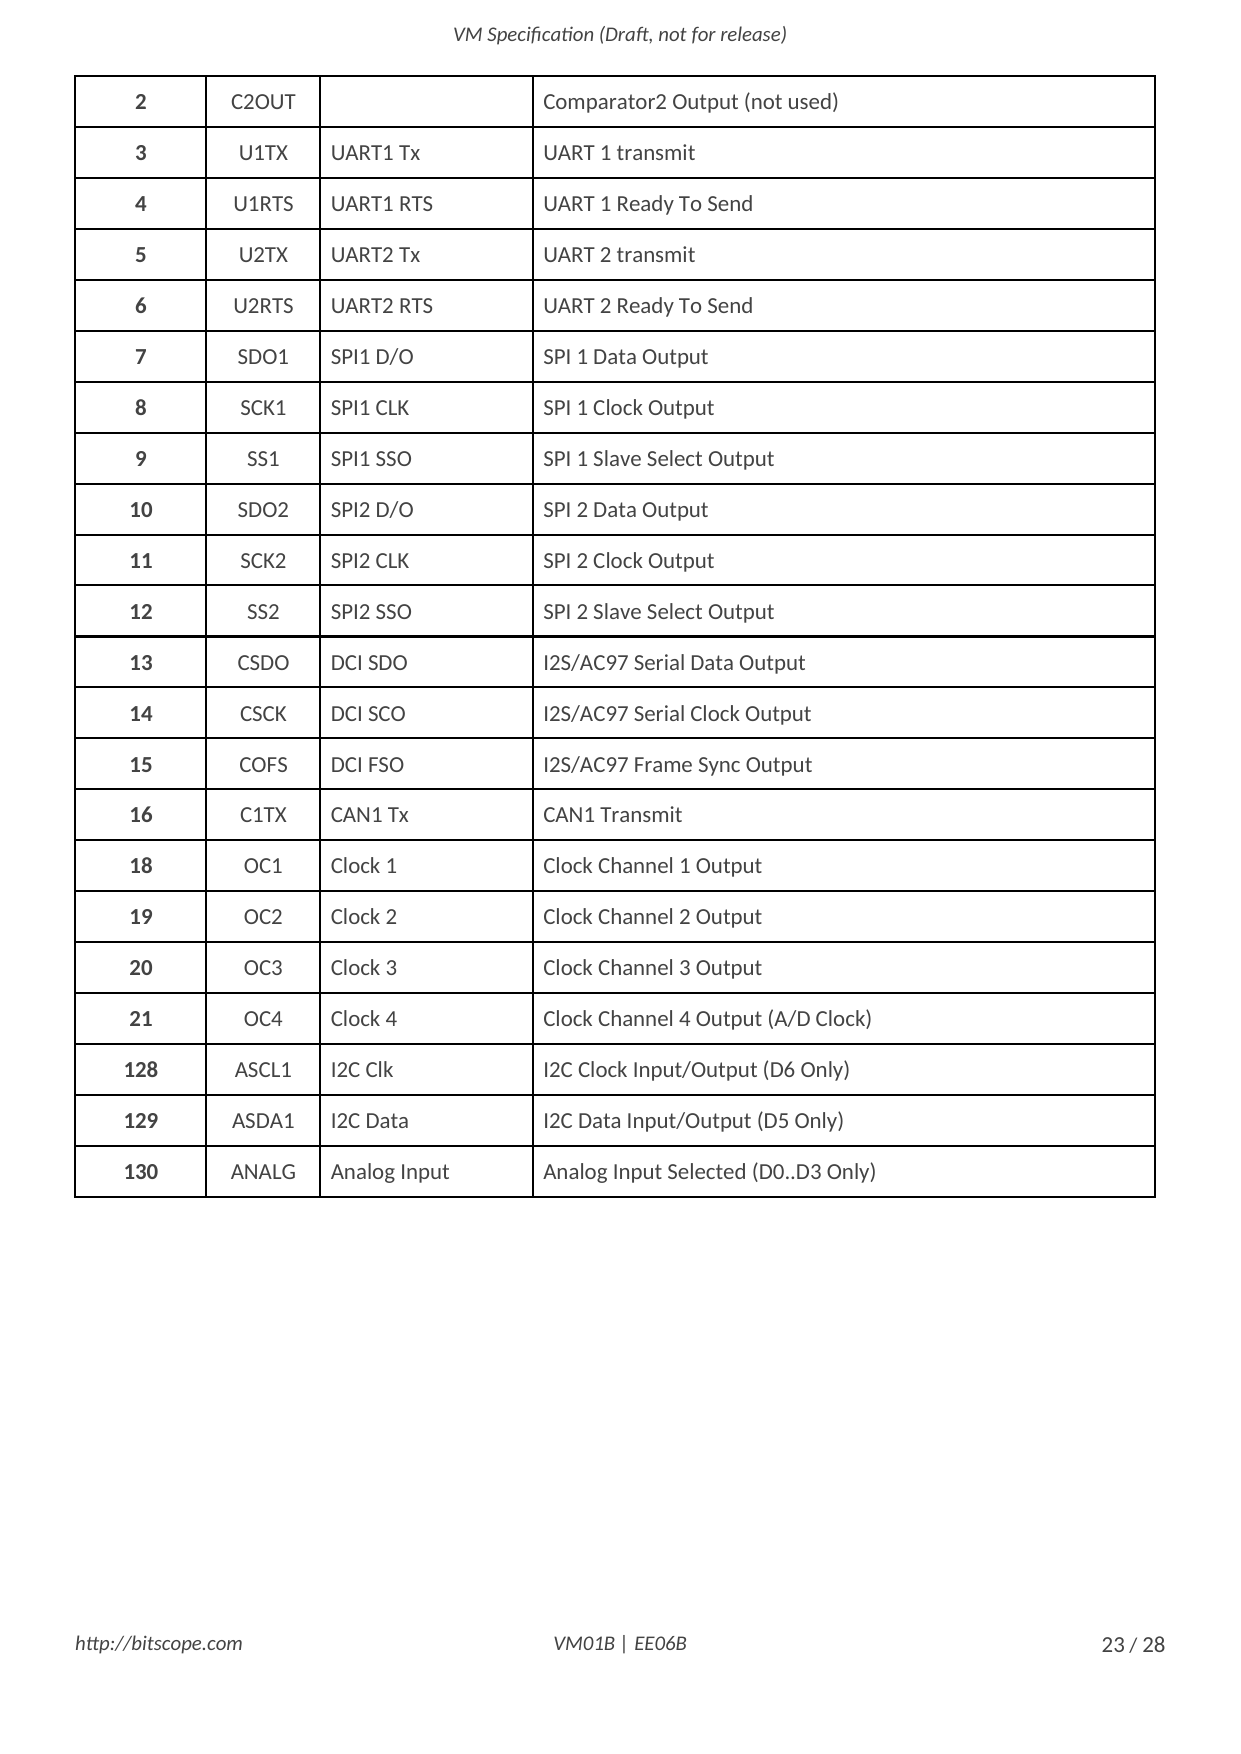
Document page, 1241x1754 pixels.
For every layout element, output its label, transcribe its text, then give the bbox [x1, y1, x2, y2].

table_cell CSCK [207, 688, 319, 737]
table_cell Clock Channel 2 Output [534, 892, 1154, 941]
table_cell I2S/AC97 Frame Sync Output [534, 739, 1154, 788]
table_cell DCI SDO [321, 638, 532, 686]
table_cell SPI1 CLK [321, 383, 532, 432]
table_cell 128 [76, 1045, 205, 1094]
table_cell ASCL1 [207, 1045, 319, 1094]
table_cell Clock Channel 1 Output [534, 841, 1154, 890]
table_cell U1TX [207, 128, 319, 177]
table_cell OC2 [207, 892, 319, 941]
table_cell U2TX [207, 230, 319, 279]
table_cell 20 [76, 943, 205, 992]
table_cell I2C Clk [321, 1045, 532, 1094]
table_cell UART 2 Ready To Send [534, 281, 1154, 330]
table_cell 5 [76, 230, 205, 279]
table_cell UART2 RTS [321, 281, 532, 330]
table_cell Clock 3 [321, 943, 532, 992]
table_cell CAN1 Transmit [534, 790, 1154, 839]
table_cell 18 [76, 841, 205, 890]
table_cell 11 [76, 536, 205, 584]
table_cell 10 [76, 485, 205, 533]
table_cell SPI2 CLK [321, 536, 532, 584]
table_cell 8 [76, 383, 205, 432]
table_cell UART1 RTS [321, 179, 532, 228]
table_cell UART 1 transmit [534, 128, 1154, 177]
table_cell CSDO [207, 638, 319, 686]
table_cell DCI FSO [321, 739, 532, 788]
table_cell U2RTS [207, 281, 319, 330]
table_cell 13 [76, 638, 205, 686]
table_cell Analog Input Selected (D0..D3 Only) [534, 1147, 1154, 1196]
table_cell OC4 [207, 994, 319, 1043]
table_cell UART2 Tx [321, 230, 532, 279]
table_cell 2 [76, 77, 205, 126]
table_cell SDO2 [207, 485, 319, 533]
table_cell SDO1 [207, 332, 319, 381]
table_cell 19 [76, 892, 205, 941]
table_cell I2C Data Input/Output (D5 Only) [534, 1096, 1154, 1145]
table_cell 4 [76, 179, 205, 228]
table_cell DCI SCO [321, 688, 532, 737]
table_cell SPI2 SSO [321, 586, 532, 635]
table_cell 3 [76, 128, 205, 177]
table_cell C1TX [207, 790, 319, 839]
table_cell 130 [76, 1147, 205, 1196]
table_cell 21 [76, 994, 205, 1043]
table_cell SPI 2 Slave Select Output [534, 586, 1154, 635]
table_cell ASDA1 [207, 1096, 319, 1145]
table_cell I2S/AC97 Serial Clock Output [534, 688, 1154, 737]
table_cell CAN1 Tx [321, 790, 532, 839]
table_cell COFS [207, 739, 319, 788]
table_cell OC3 [207, 943, 319, 992]
table_cell UART 2 transmit [534, 230, 1154, 279]
table_cell ANALG [207, 1147, 319, 1196]
table_cell SPI 1 Slave Select Output [534, 434, 1154, 482]
table_cell 7 [76, 332, 205, 381]
table_cell 15 [76, 739, 205, 788]
table_cell Analog Input [321, 1147, 532, 1196]
table_cell Clock Channel 3 Output [534, 943, 1154, 992]
table_cell SPI 2 Data Output [534, 485, 1154, 533]
table_cell SS2 [207, 586, 319, 635]
table_cell UART 1 Ready To Send [534, 179, 1154, 228]
table_cell SCK2 [207, 536, 319, 584]
table_cell U1RTS [207, 179, 319, 228]
table_cell 6 [76, 281, 205, 330]
table_cell I2C Clock Input/Output (D6 Only) [534, 1045, 1154, 1094]
table_cell SPI 2 Clock Output [534, 536, 1154, 584]
table_cell Clock 4 [321, 994, 532, 1043]
table_cell Clock 1 [321, 841, 532, 890]
table_cell Clock Channel 4 Output (A/D Clock) [534, 994, 1154, 1043]
table_cell SPI2 D/O [321, 485, 532, 533]
table_cell I2C Data [321, 1096, 532, 1145]
table_cell SPI1 SSO [321, 434, 532, 482]
table_cell SPI1 D/O [321, 332, 532, 381]
table_cell SPI 1 Clock Output [534, 383, 1154, 432]
table_cell C2OUT [207, 77, 319, 126]
table_cell 129 [76, 1096, 205, 1145]
table_cell 12 [76, 586, 205, 635]
table_cell SS1 [207, 434, 319, 482]
table_cell SCK1 [207, 383, 319, 432]
table_cell I2S/AC97 Serial Data Output [534, 638, 1154, 686]
table_cell SPI 1 Data Output [534, 332, 1154, 381]
table_cell Comparator2 Output (not used) [534, 77, 1154, 126]
table_cell [321, 77, 532, 126]
table_cell Clock 2 [321, 892, 532, 941]
table_cell UART1 Tx [321, 128, 532, 177]
table_cell 9 [76, 434, 205, 482]
table_cell OC1 [207, 841, 319, 890]
table_cell 16 [76, 790, 205, 839]
table_cell 14 [76, 688, 205, 737]
